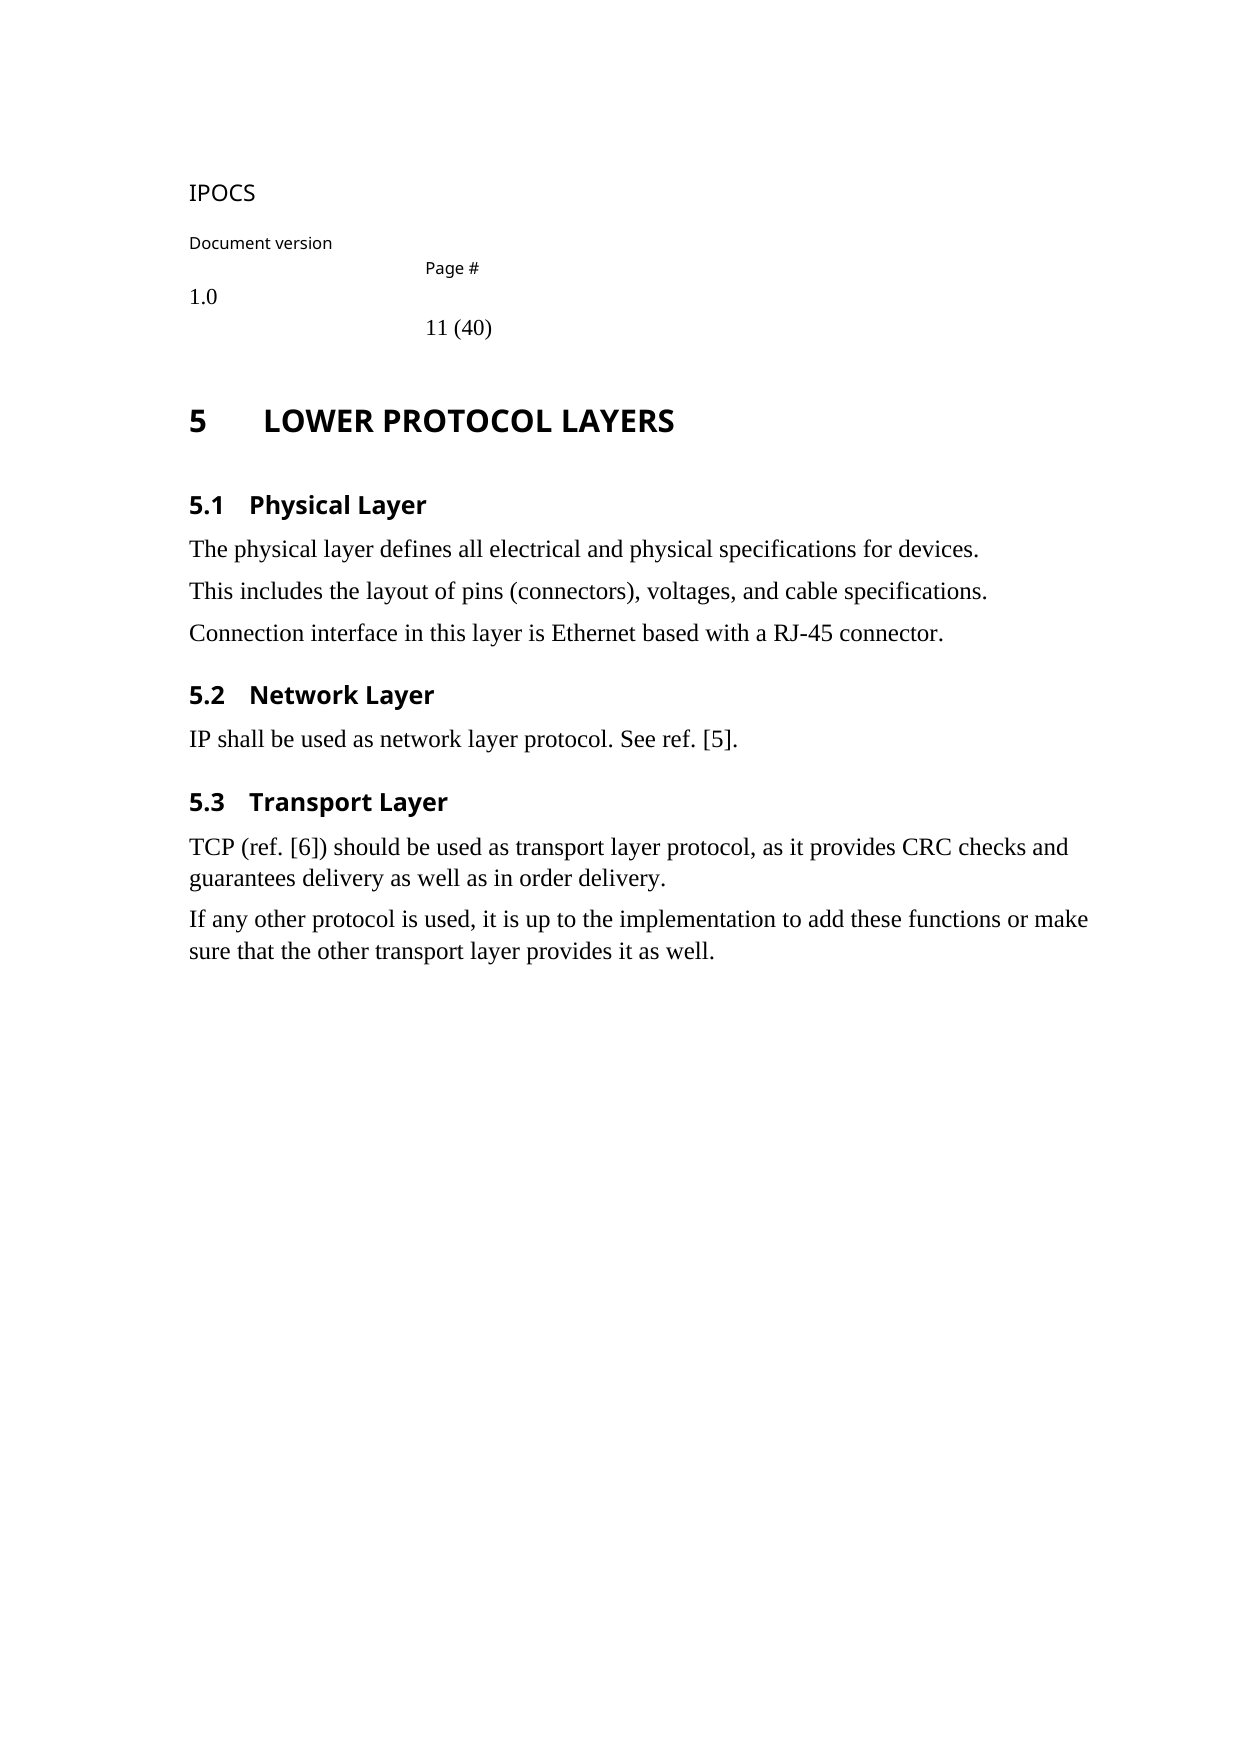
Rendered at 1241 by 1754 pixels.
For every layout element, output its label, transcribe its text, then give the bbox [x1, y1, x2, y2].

subtitle Transport Layer [189, 784, 1122, 819]
text TCP (ref. [6]) should be used as transport layer protocol, as it provides CRC checks and guarantees delivery as well as in order delivery. [189, 829, 1122, 892]
subtitle Network Layer [189, 678, 1122, 712]
text The physical layer defines all electrical and physical specifications for devices. [189, 532, 1122, 563]
text IP shall be used as network layer protocol. See ref. [5]. [189, 722, 1122, 753]
subtitle Physical Layer [189, 487, 1122, 521]
text If any other protocol is used, it is up to the implementation to add these functions or make sure that the other transport layer provides it as well. [189, 902, 1122, 964]
text Connection interface in this layer is Ethernet based with a RJ-45 connector. [189, 615, 1122, 646]
subtitle LOWER PROTOCOL LAYERS [189, 399, 1122, 441]
text This includes the layout of pins (connectors), voltages, and cable specifications. [189, 573, 1122, 605]
